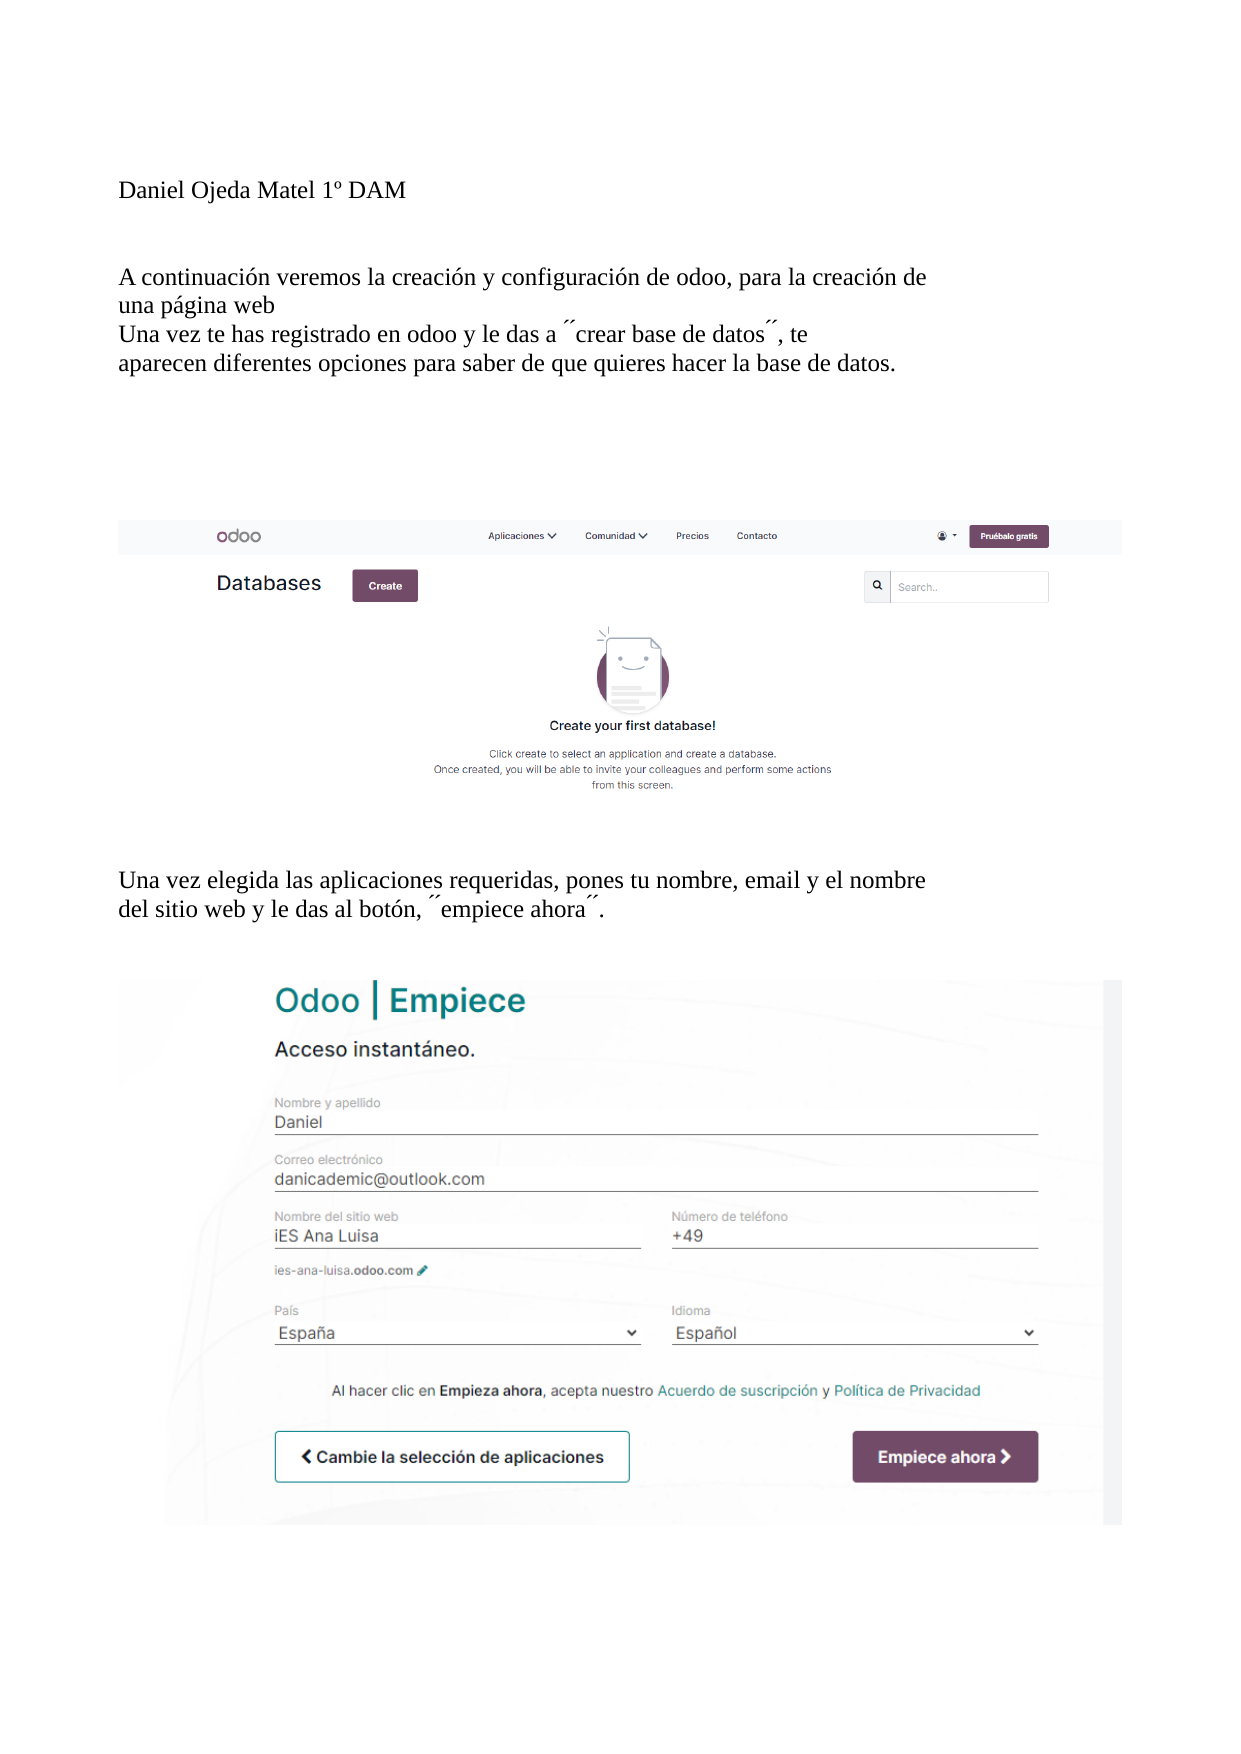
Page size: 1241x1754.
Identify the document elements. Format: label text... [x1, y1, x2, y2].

text Una vez te has registrado en odoo y le das a ́ ́crear base de datos ́ ́, te [118, 319, 1122, 348]
text Una vez elegida las aplicaciones requeridas, pones tu nombre, email y el nombre [118, 866, 1122, 894]
picture [118, 520, 1122, 809]
text A continuación veremos la creación y configuración de odoo, para la creación de [118, 262, 1122, 291]
text Daniel Ojeda Matel 1º DAM [118, 176, 1122, 204]
text del sitio web y le das al botón, ́ ́empiece ahora ́ ́. [118, 894, 1122, 923]
text una página web [118, 291, 1122, 319]
picture [118, 980, 1122, 1525]
text aparecen diferentes opciones para saber de que quieres hacer la base de datos. [118, 348, 1122, 377]
